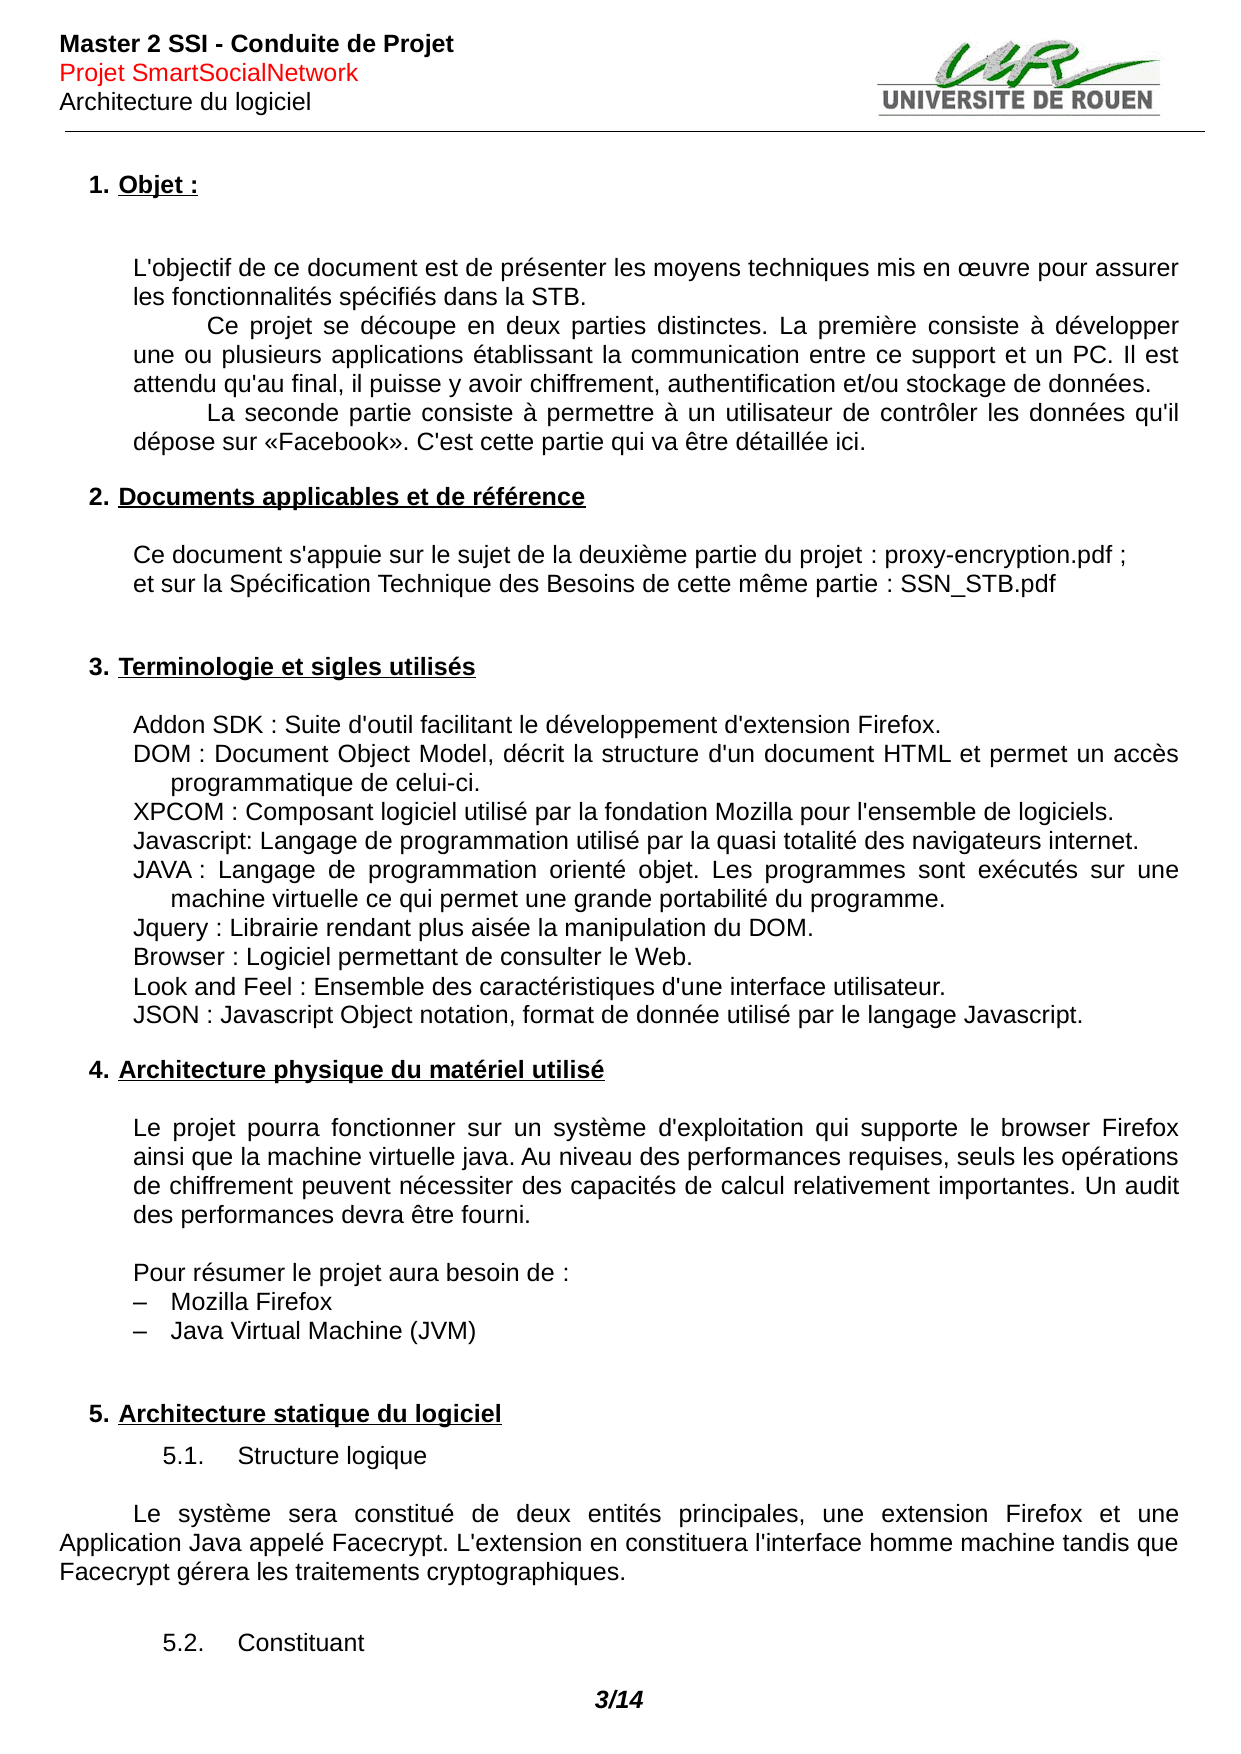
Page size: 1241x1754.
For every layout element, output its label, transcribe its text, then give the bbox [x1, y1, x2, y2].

text L'objectif de ce document est de présenter les moyens techniques mis en œuvre pour assurer les fonctionnalités spécifiés dans la STB. [133, 253, 1181, 311]
text et sur la Spécification Technique des Besoins de cette même partie : SSN_STB.pdf [133, 568, 1181, 598]
subtitle Terminologie et sigles utilisés [89, 652, 1181, 681]
text Pour résumer le projet aura besoin de : [133, 1258, 1181, 1287]
text JAVA : Langage de programmation orienté objet. Les programmes sont exécutés sur une machine virtuelle ce qui permet une grande portabilité du programme. [133, 855, 1181, 913]
text JSON : Javascript Object notation, format de donnée utilisé par le langage Javascript. [133, 1000, 1181, 1029]
text La seconde partie consiste à permettre à un utilisateur de contrôler les données qu'il dépose sur «Facebook». C'est cette partie qui va être détaillée ici. [133, 398, 1181, 456]
text DOM : Document Object Model, décrit la structure d'un document HTML et permet un accès programmatique de celui-ci. [133, 739, 1181, 797]
text XPCOM : Composant logiciel utilisé par la fondation Mozilla pour l'ensemble de logiciels. [133, 797, 1181, 826]
text Ce document s'appuie sur le sujet de la deuxième partie du projet : proxy-encryption.pdf ; [133, 539, 1181, 568]
text Ce projet se découpe en deux parties distinctes. La première consiste à développer une ou plusieurs applications établissant la communication entre ce support et un PC. Il est attendu qu'au final, il puisse y avoir chiffrement, authentification et/ou stockage de données. [133, 311, 1181, 398]
text Le système sera constitué de deux entités principales, une extension Firefox et une Application Java appelé Facecrypt. L'extension en constituera l'interface homme machine tandis que Facecrypt gérera les traitements cryptographiques. [59, 1499, 1181, 1586]
list Java Virtual Machine (JVM) [133, 1316, 1181, 1345]
subtitle Architecture statique du logiciel [89, 1399, 1181, 1428]
subtitle Structure logique [162, 1441, 1181, 1470]
text Le projet pourra fonctionner sur un système d'exploitation qui supporte le browser Firefox ainsi que la machine virtuelle java. Au niveau des performances requises, seuls les opérations de chiffrement peuvent nécessiter des capacités de calcul relativement importantes. Un audit des performances devra être fourni. [133, 1113, 1181, 1229]
subtitle Documents applicables et de référence [89, 481, 1181, 510]
list Mozilla Firefox [133, 1287, 1181, 1316]
subtitle Architecture physique du matériel utilisé [89, 1054, 1181, 1083]
picture [872, 32, 1170, 118]
text Addon SDK : Suite d'outil facilitant le développement d'extension Firefox. [133, 710, 1181, 739]
subtitle Constituant [162, 1628, 1181, 1657]
subtitle Objet : [89, 170, 1181, 199]
text Look and Feel : Ensemble des caractéristiques d'une interface utilisateur. [133, 971, 1181, 1000]
text Browser : Logiciel permettant de consulter le Web. [133, 942, 1181, 971]
text Jquery : Librairie rendant plus aisée la manipulation du DOM. [133, 913, 1181, 942]
text Javascript: Langage de programmation utilisé par la quasi totalité des navigateurs internet. [133, 826, 1181, 855]
